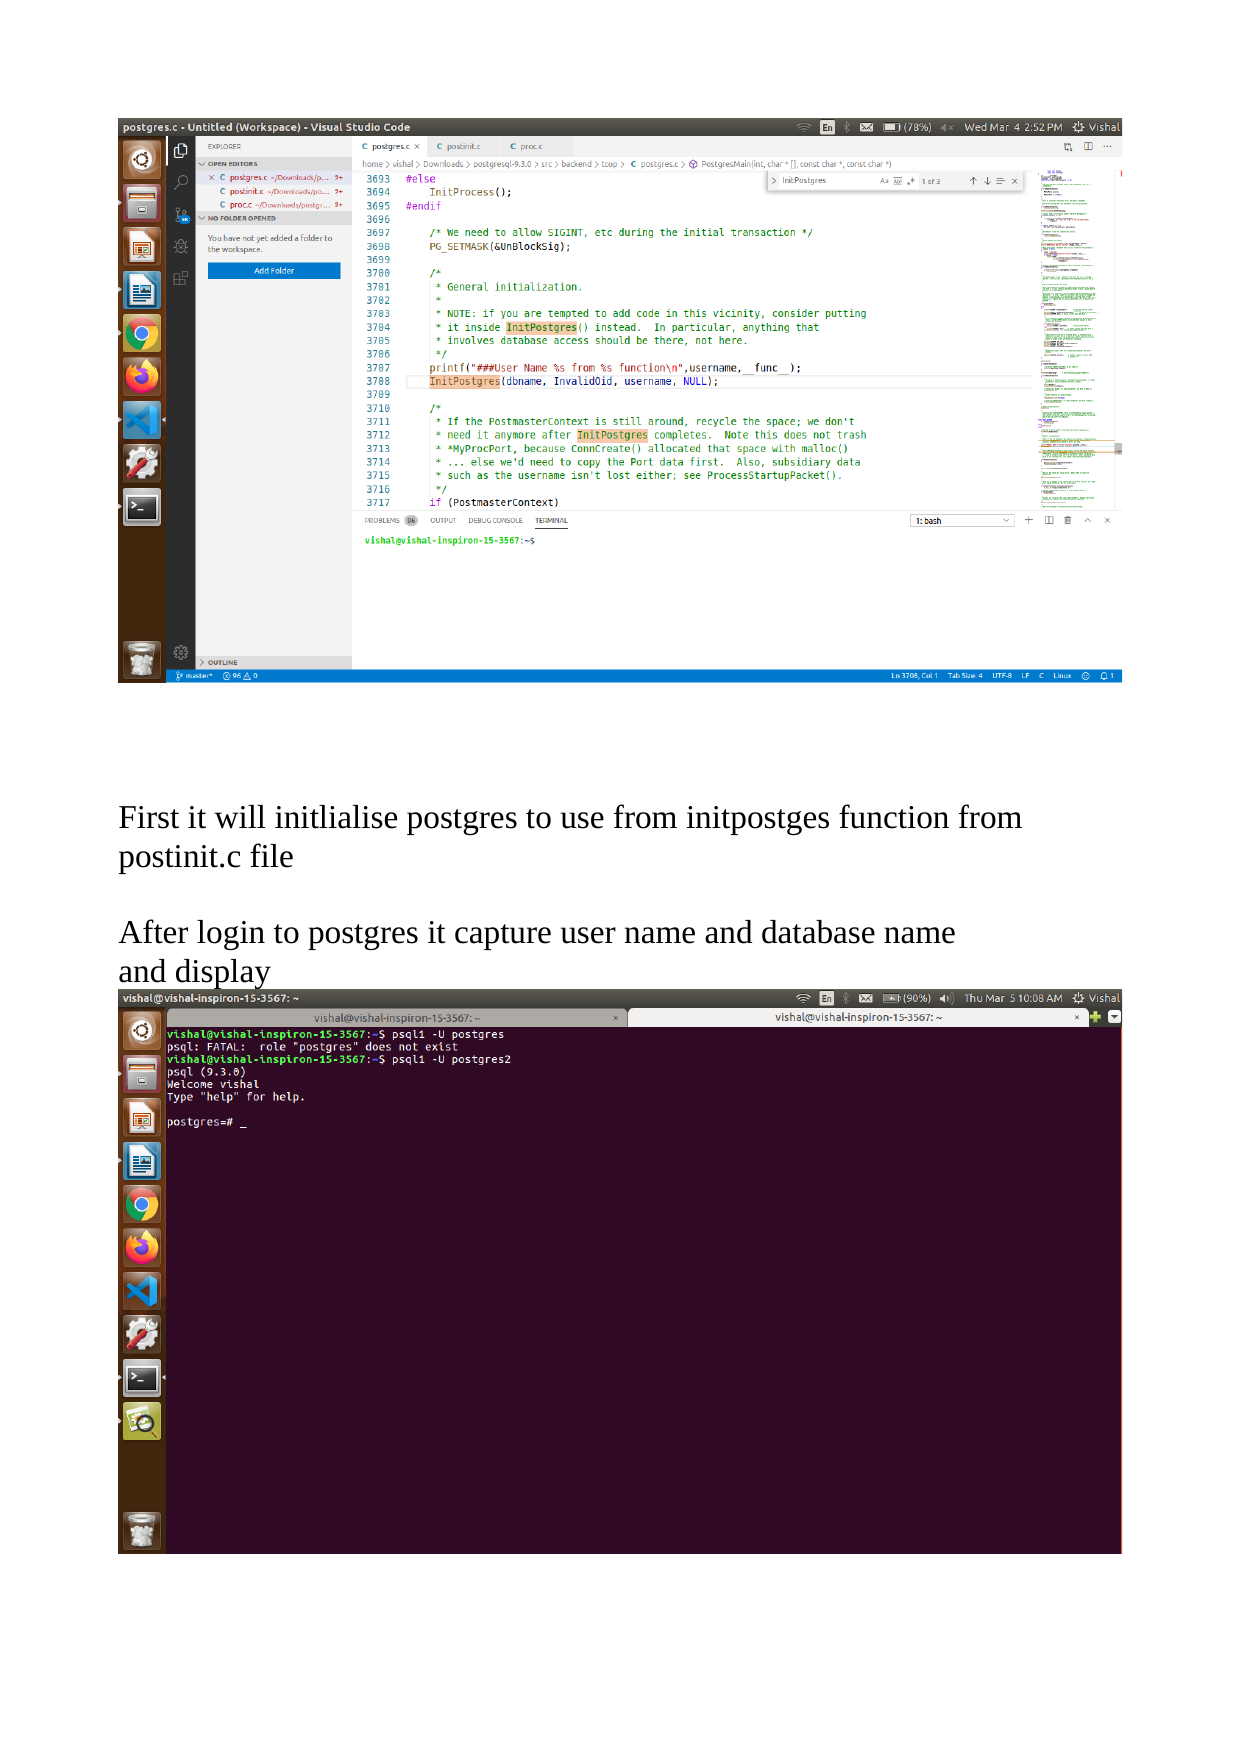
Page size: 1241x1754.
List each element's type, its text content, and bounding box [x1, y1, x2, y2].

text After login to postgres it capture user name and database name [118, 912, 1122, 951]
picture [118, 989, 1123, 1554]
text and display [118, 951, 1122, 989]
picture [118, 118, 1123, 683]
text First it will initlialise postgres to use from initpostges function from postinit.c file [118, 797, 1122, 874]
